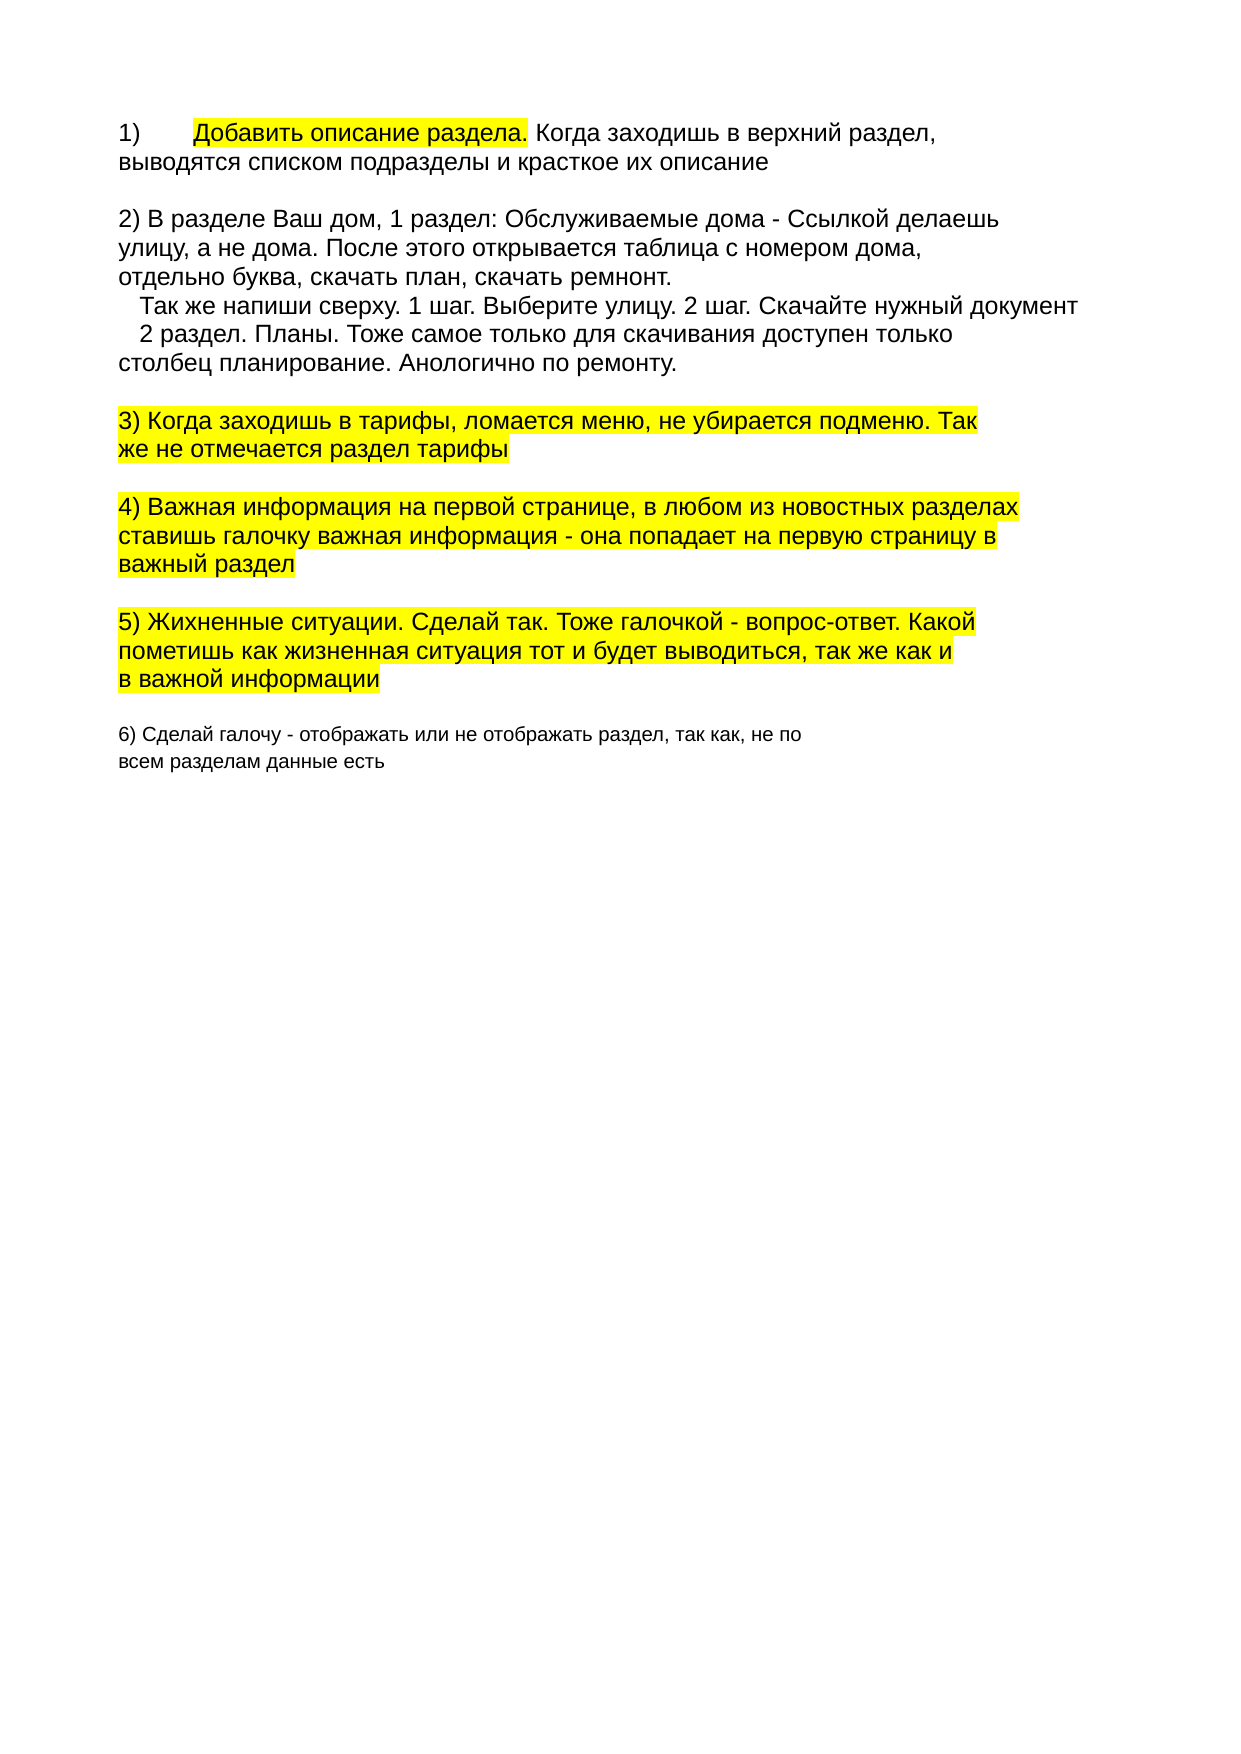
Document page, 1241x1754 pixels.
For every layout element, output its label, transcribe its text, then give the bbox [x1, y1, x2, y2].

list 2) В разделе Ваш дом, 1 раздел: Обслуживаемые дома - Ссылкой делаешь улицу, а не дома. После этого открывается таблица с номером дома, отдельно буква, скачать план, скачать ремнонт. Так же напиши сверху. 1 шаг. Выберите улицу. 2 шаг. Скачайте нужный документ 2 раздел. Планы. Тоже самое только для скачивания доступен только столбец планирование. Анологично по ремонту. [118, 176, 1122, 406]
list 6) Сделай галочу - отображать или не отображать раздел, так как, не по всем разделам данные есть [118, 722, 1122, 774]
list Добавить описание раздела. Когда заходишь в верхний раздел, выводятся списком подразделы и красткое их описание [118, 118, 1122, 176]
list 3) Когда заходишь в тарифы, ломается меню, не убирается подменю. Так же не отмечается раздел тарифы [118, 406, 1122, 492]
list 5) Жихненные ситуации. Сделай так. Тоже галочкой - вопрос-ответ. Какой пометишь как жизненная ситуация тот и будет выводиться, так же как и в важной информации [118, 607, 1122, 722]
list 4) Важная информация на первой странице, в любом из новостных разделах ставишь галочку важная информация - она попадает на первую страницу в важный раздел [118, 492, 1122, 607]
